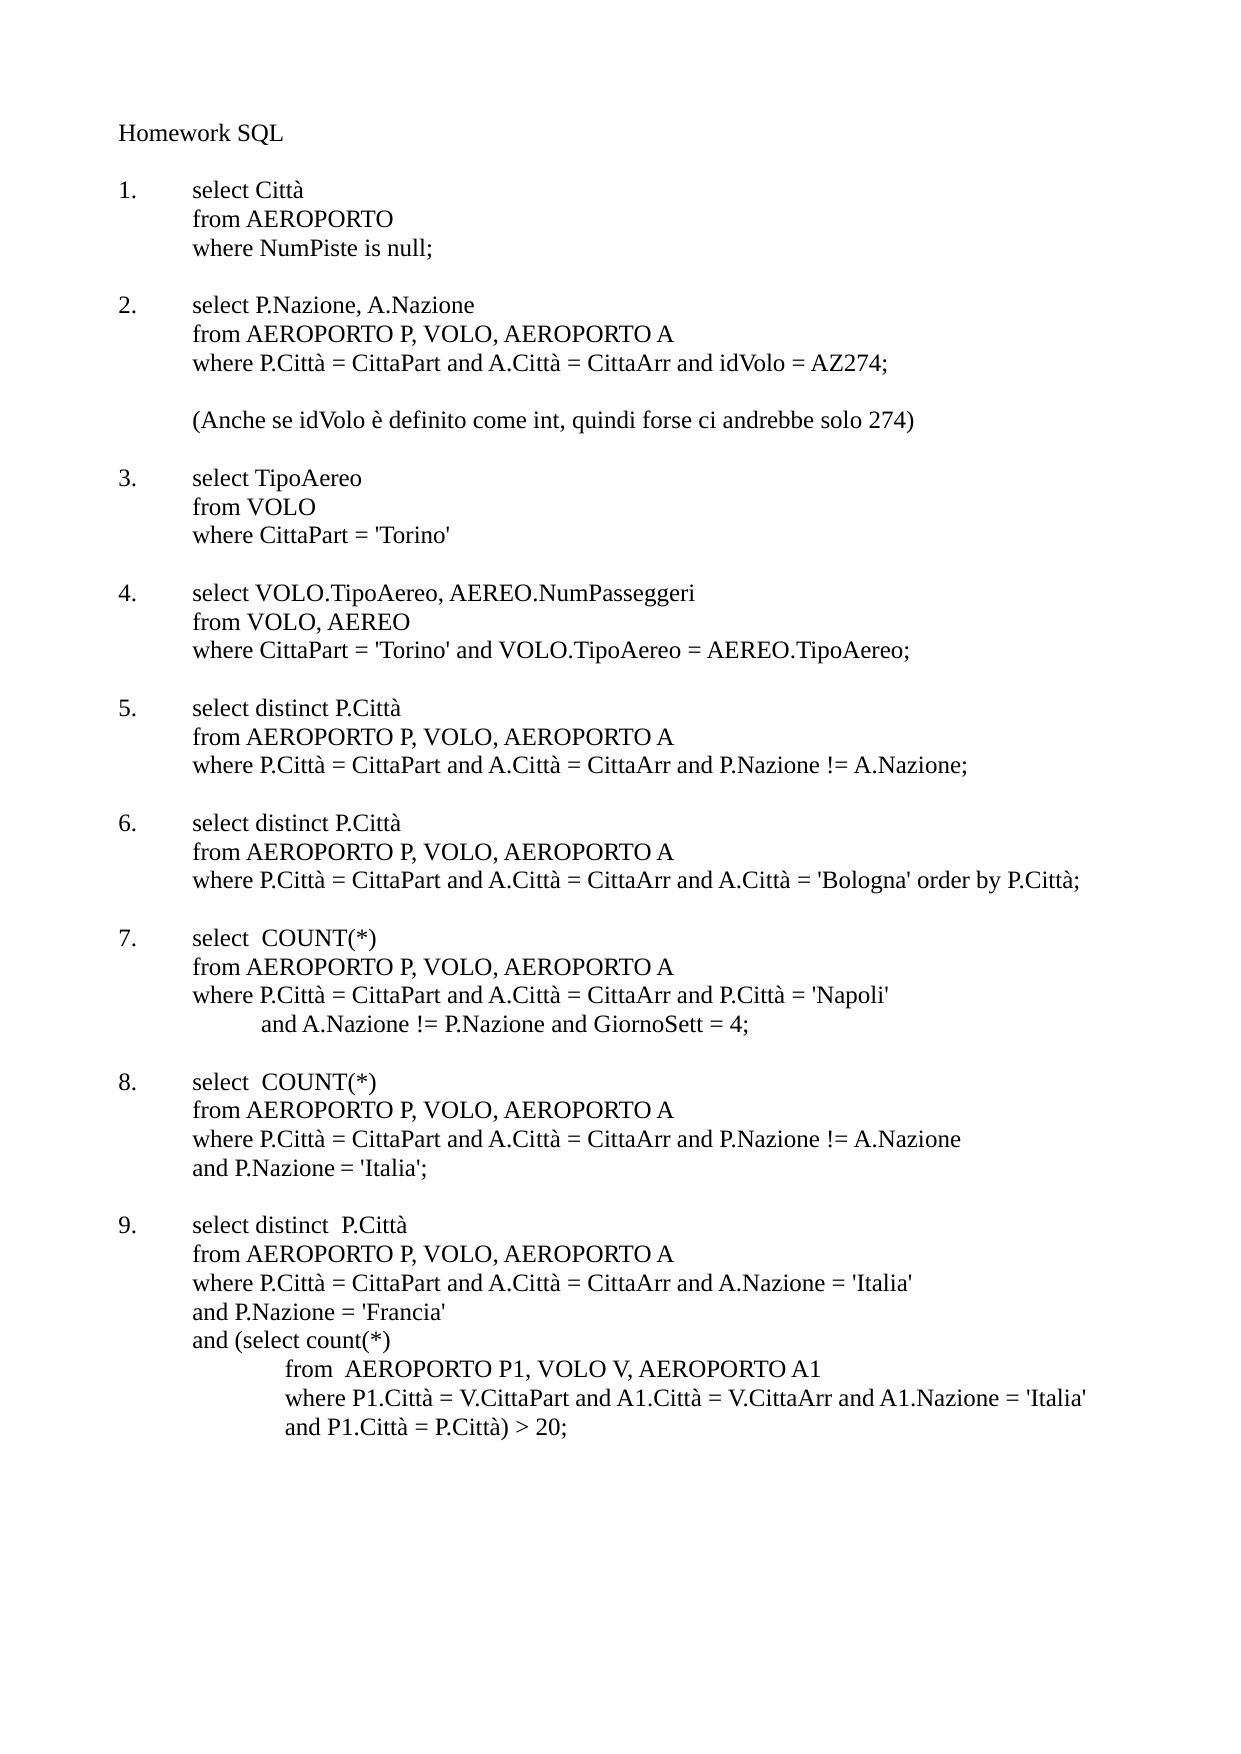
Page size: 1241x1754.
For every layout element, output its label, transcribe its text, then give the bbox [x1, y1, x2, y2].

text from VOLO, AEREO [118, 607, 1122, 636]
text Homework SQL [118, 118, 1122, 147]
text from AEROPORTO P, VOLO, AEROPORTO A [118, 319, 1122, 348]
text from AEROPORTO P, VOLO, AEROPORTO A [118, 837, 1122, 866]
text and A.Nazione != P.Nazione and GiornoSett = 4; [118, 1009, 1122, 1038]
text 8. select COUNT(*) [118, 1067, 1122, 1096]
text from AEROPORTO P, VOLO, AEROPORTO A [118, 952, 1122, 981]
text 4. select VOLO.TipoAereo, AEREO.NumPasseggeri [118, 578, 1122, 607]
text from AEROPORTO P, VOLO, AEROPORTO A [118, 1239, 1122, 1268]
text and P.Nazione = 'Italia'; [118, 1153, 1122, 1182]
text and P.Nazione = 'Francia' [118, 1297, 1122, 1326]
text from AEROPORTO [118, 204, 1122, 233]
text where P.Città = CittaPart and A.Città = CittaArr and A.Nazione = 'Italia' [118, 1268, 1122, 1297]
text from AEROPORTO P, VOLO, AEROPORTO A [118, 1096, 1122, 1124]
text (Anche se idVolo è definito come int, quindi forse ci andrebbe solo 274) [118, 406, 1122, 434]
text where P.Città = CittaPart and A.Città = CittaArr and idVolo = AZ274; [118, 348, 1122, 377]
text where P.Città = CittaPart and A.Città = CittaArr and P.Città = 'Napoli' [118, 981, 1122, 1009]
text 5. select distinct P.Città [118, 693, 1122, 722]
text where P.Città = CittaPart and A.Città = CittaArr and P.Nazione != A.Nazione; [118, 751, 1122, 779]
text 2. select P.Nazione, A.Nazione [118, 291, 1122, 319]
text 1. select Città [118, 176, 1122, 204]
text 7. select COUNT(*) [118, 923, 1122, 952]
text where CittaPart = 'Torino' [118, 521, 1122, 549]
text and (select count(*) [118, 1326, 1122, 1354]
text 3. select TipoAereo [118, 463, 1122, 492]
text where P1.Città = V.CittaPart and A1.Città = V.CittaArr and A1.Nazione = 'Italia' and P1.Città = P.Città) > 20; [118, 1383, 1122, 1441]
text from VOLO [118, 492, 1122, 521]
text where NumPiste is null; [118, 233, 1122, 262]
text 6. select distinct P.Città [118, 808, 1122, 837]
text from AEROPORTO P, VOLO, AEROPORTO A [118, 722, 1122, 751]
text where P.Città = CittaPart and A.Città = CittaArr and P.Nazione != A.Nazione [118, 1124, 1122, 1153]
text 9. select distinct P.Città [118, 1211, 1122, 1239]
text where CittaPart = 'Torino' and VOLO.TipoAereo = AEREO.TipoAereo; [118, 636, 1122, 664]
text where P.Città = CittaPart and A.Città = CittaArr and A.Città = 'Bologna' order by P.Città; [118, 866, 1122, 894]
text from AEROPORTO P1, VOLO V, AEROPORTO A1 [118, 1354, 1122, 1383]
